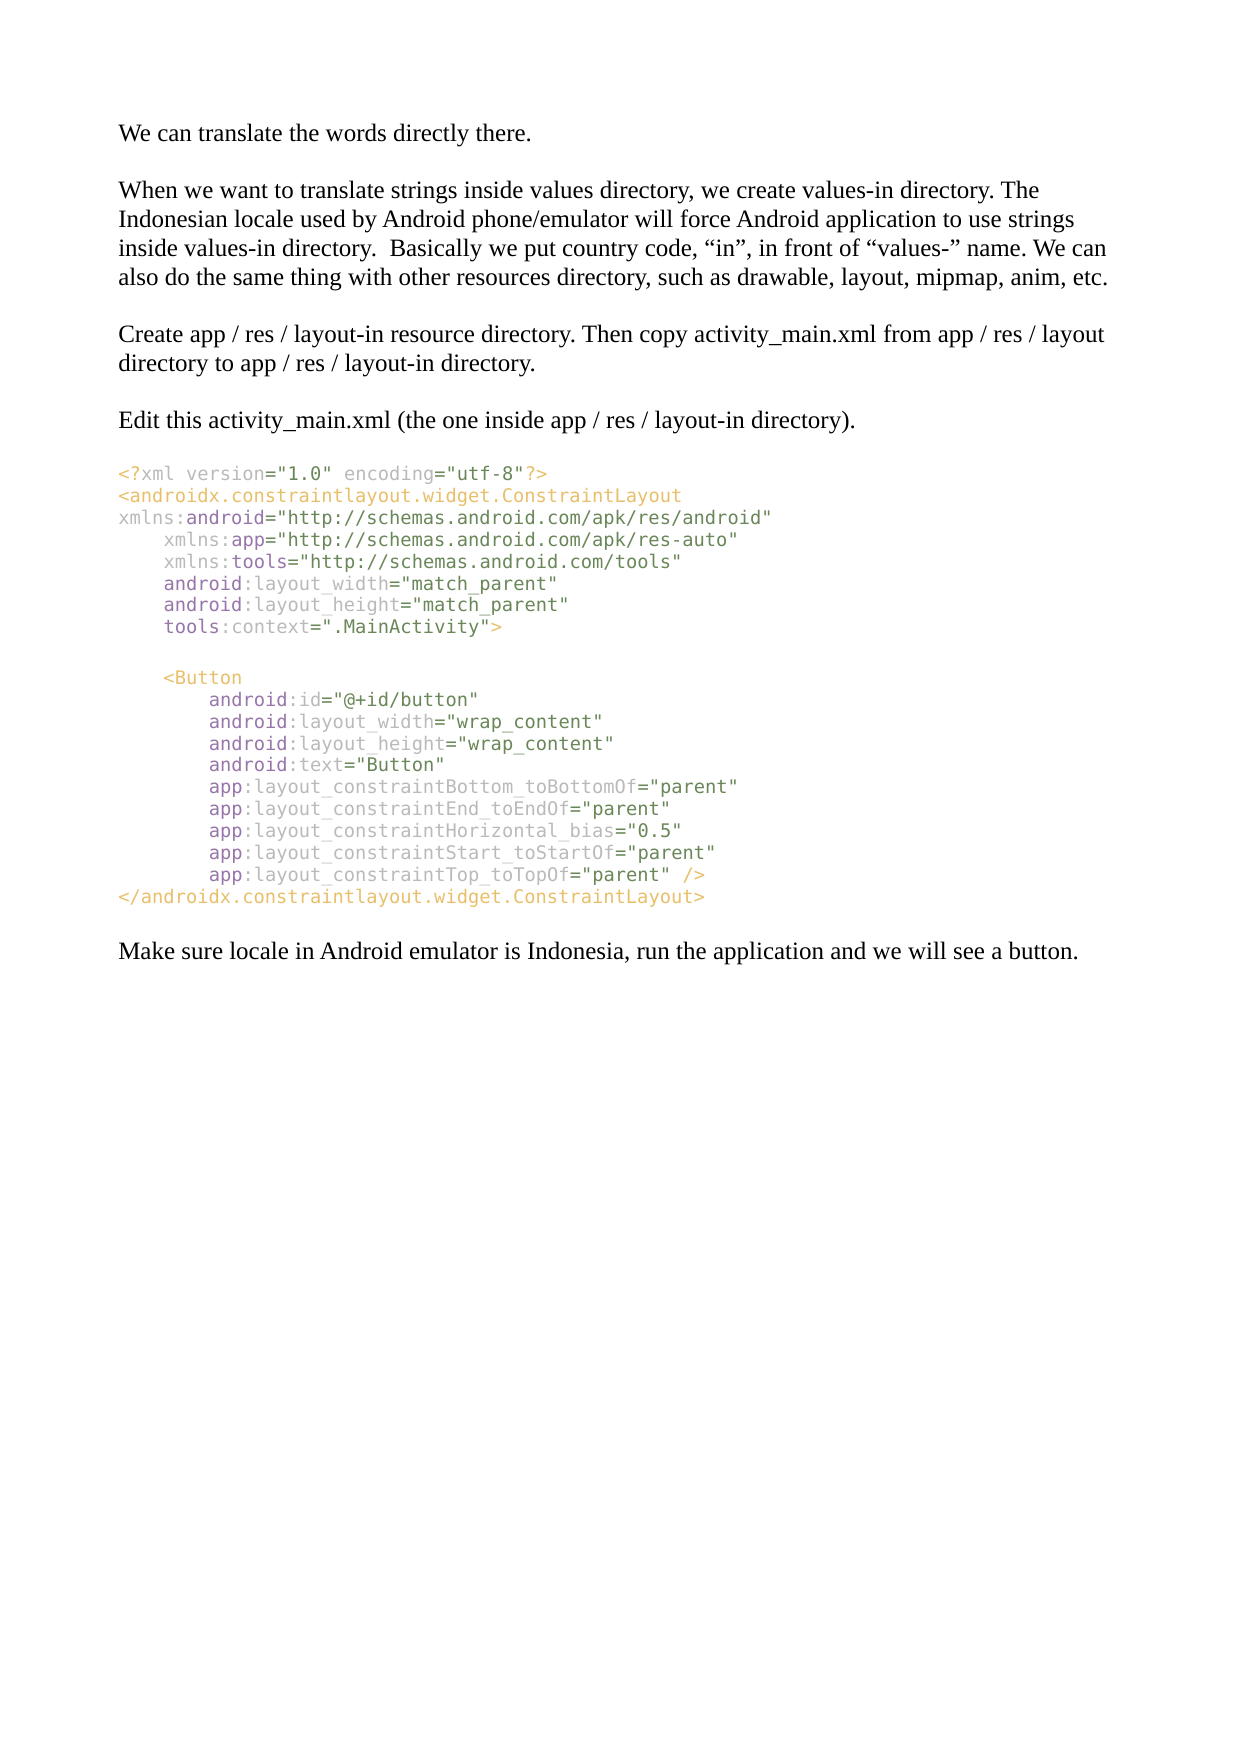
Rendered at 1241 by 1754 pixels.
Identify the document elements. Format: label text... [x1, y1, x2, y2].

text We can translate the words directly there. [118, 118, 1122, 147]
text Edit this activity_main.xml (the one inside app / res / layout-in directory). [118, 406, 1122, 434]
text When we want to translate strings inside values directory, we create values-in directory. The Indonesian locale used by Android phone/emulator will force Android application to use strings inside values-in directory. Basically we put country code, “in”, in front of “values-” name. We can also do the same thing with other resources directory, such as drawable, layout, mipmap, anim, etc. [118, 176, 1122, 291]
text <?xml version="1.0" encoding="utf-8"?> <androidx.constraintlayout.widget.ConstraintLayout xmlns:android="http://schemas.android.com/apk/res/android" xmlns:app="http://schemas.android.com/apk/res-auto" xmlns:tools="http://schemas.android.com/tools" android:layout_width="match_parent" android:layout_height="match_parent" tools:context=".MainActivity"> <Button android:id="@+id/button" android:layout_width="wrap_content" android:layout_height="wrap_content" android:text="Button" app:layout_constraintBottom_toBottomOf="parent" app:layout_constraintEnd_toEndOf="parent" app:layout_constraintHorizontal_bias="0.5" app:layout_constraintStart_toStartOf="parent" app:layout_constraintTop_toTopOf="parent" /> </androidx.constraintlayout.widget.ConstraintLayout> [118, 463, 1122, 907]
text Create app / res / layout-in resource directory. Then copy activity_main.xml from app / res / layout directory to app / res / layout-in directory. [118, 319, 1122, 377]
text Make sure locale in Android emulator is Indonesia, run the application and we will see a button. [118, 936, 1122, 965]
